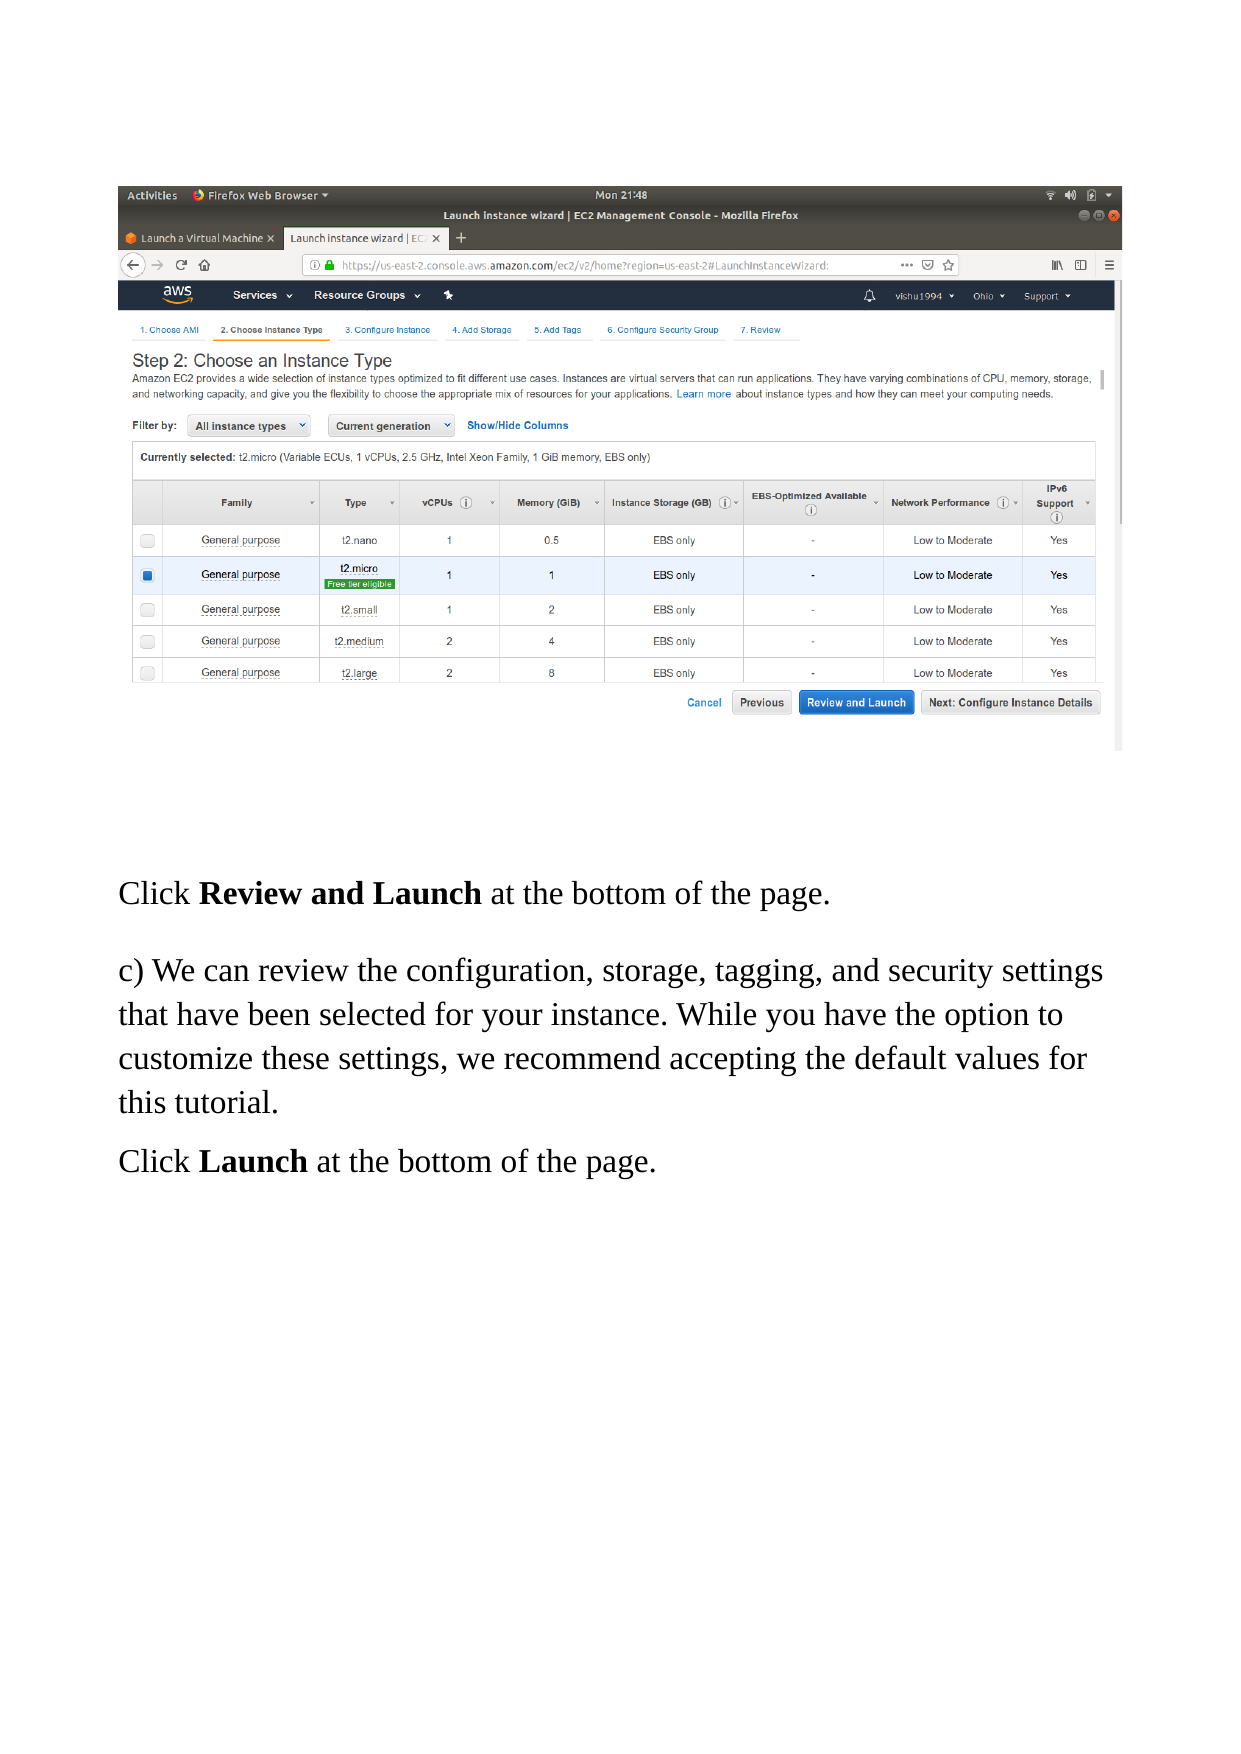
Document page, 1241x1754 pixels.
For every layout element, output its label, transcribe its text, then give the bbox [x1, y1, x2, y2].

picture [118, 186, 1123, 751]
text c) We can review the configuration, storage, tagging, and security settings that have been selected for your instance. While you have the option to customize these settings, we recommend accepting the default values for this tutorial. [118, 950, 1122, 1121]
text Click Launch at the bottom of the page. [118, 1141, 1122, 1179]
text Click Review and Launch at the bottom of the page. [118, 873, 1122, 912]
